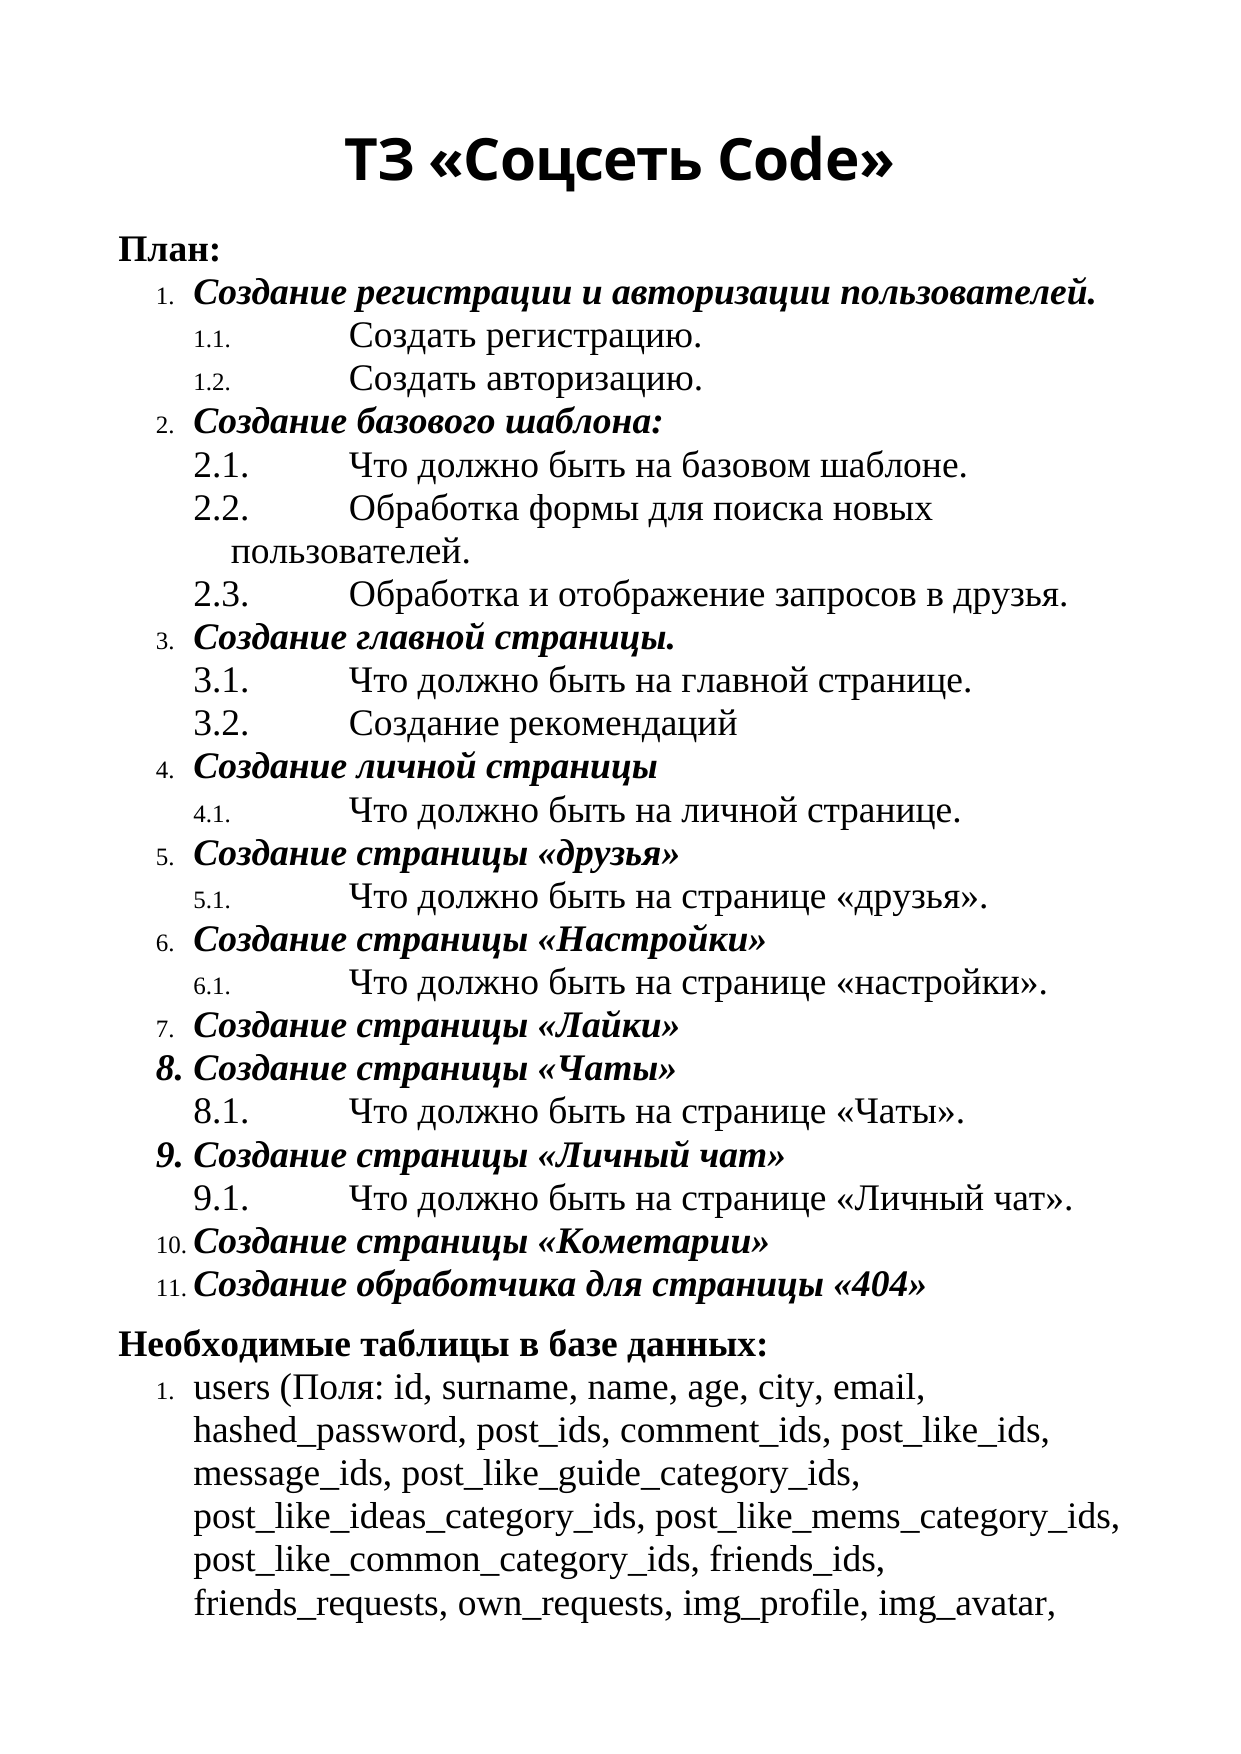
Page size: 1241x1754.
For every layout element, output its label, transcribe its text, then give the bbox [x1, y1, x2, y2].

list Создание страницы «Чаты» [156, 1046, 1122, 1089]
list Обработка формы для поиска новых пользователей. [193, 485, 1122, 571]
list Создать авторизацию. [193, 356, 1122, 399]
list Создание страницы «Лайки» [156, 1003, 1122, 1046]
text Необходимые таблицы в базе данных: [118, 1321, 1122, 1364]
title ТЗ «Соцсеть Code» [118, 118, 1122, 198]
list Создание обработчика для страницы «404» [156, 1261, 1122, 1304]
list Что должно быть на странице «друзья». [193, 873, 1122, 916]
text План: [118, 226, 1122, 269]
list Что должно быть на странице «настройки». [193, 959, 1122, 1003]
list Обработка и отображение запросов в друзья. [193, 571, 1122, 614]
list Что должно быть на странице «Личный чат». [193, 1175, 1122, 1218]
list users (Поля: id, surname, name, age, city, email, hashed_password, post_ids, comment_ids, post_like_ids, message_ids, post_like_guide_category_ids, post_like_ideas_category_ids, post_like_mems_category_ids, post_like_common_category_ids, friends_ids, friends_requests, own_requests, img_profile, img_avatar, [156, 1364, 1122, 1623]
list Создание страницы «Настройки» [156, 916, 1122, 959]
list Создание страницы «Кометарии» [156, 1218, 1122, 1261]
list Создание страницы «Личный чат» [156, 1132, 1122, 1175]
list Что должно быть на странице «Чаты». [193, 1089, 1122, 1132]
list Что должно быть на личной странице. [193, 787, 1122, 830]
list Создание страницы «друзья» [156, 830, 1122, 873]
list Что должно быть на главной странице. [193, 658, 1122, 701]
list Создать регистрацию. [193, 313, 1122, 356]
list Создание главной страницы. [156, 614, 1122, 658]
list Создание рекомендаций [193, 701, 1122, 744]
list Создание базового шаблона: [156, 399, 1122, 442]
list Создание личной страницы [156, 744, 1122, 787]
list Что должно быть на базовом шаблоне. [193, 442, 1122, 485]
list Создание регистрации и авторизации пользователей. [156, 269, 1122, 313]
